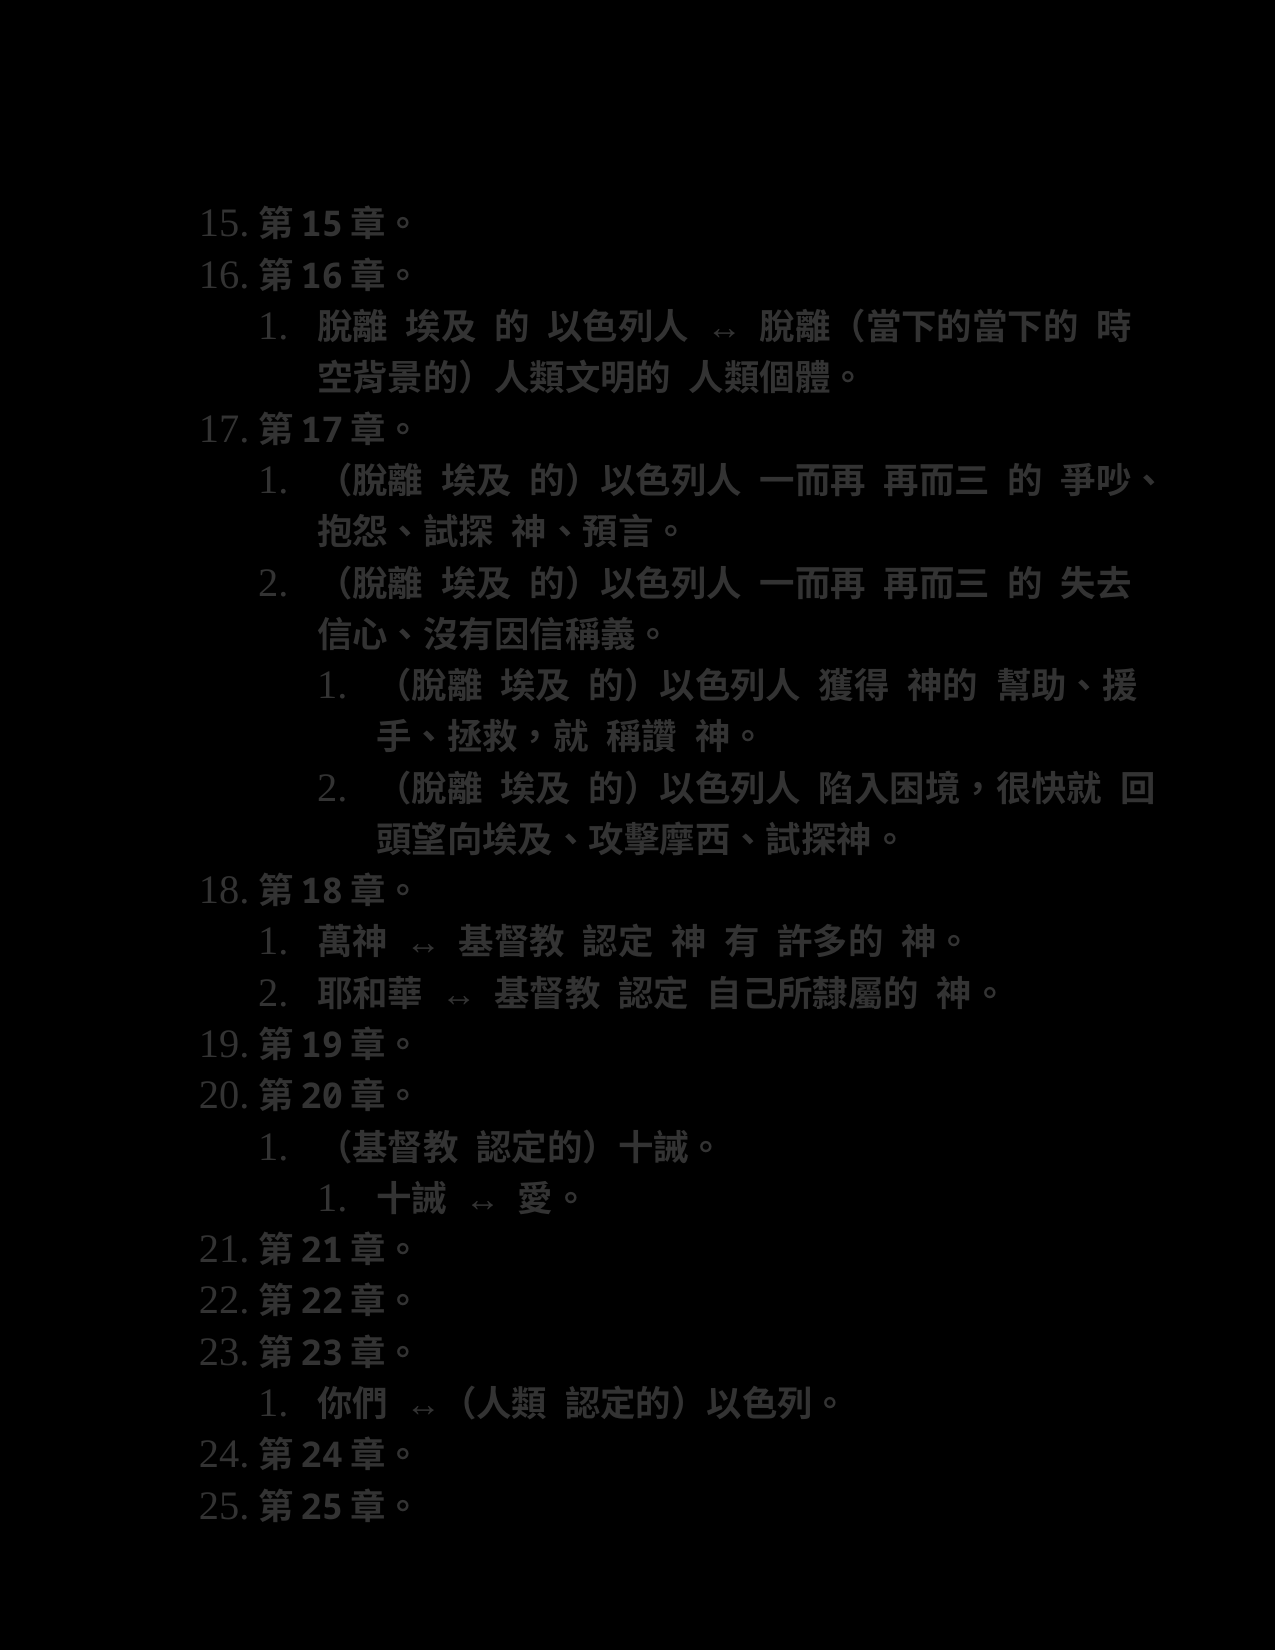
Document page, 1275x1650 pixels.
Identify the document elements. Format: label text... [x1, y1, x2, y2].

list 第19章。 [199, 1016, 1157, 1068]
list （脫離 埃及 的）以色列人 陷入困境，很快就 回頭望向埃及、攻擊摩西、試探神。 [317, 760, 1157, 862]
list （脫離 埃及 的）以色列人 一而再 再而三 的 爭吵、抱怨、試探 神、預言。 [258, 452, 1157, 555]
list 第25章。 [199, 1478, 1157, 1529]
list 萬神 ↔ 基督教 認定 神 有 許多的 神。 [258, 914, 1157, 965]
list （脫離 埃及 的）以色列人 獲得 神的 幫助、援手、拯救，就 稱讚 神。 [317, 657, 1157, 760]
list （脫離 埃及 的）以色列人 一而再 再而三 的 失去信心、沒有因信稱義。 [258, 555, 1157, 657]
list 十誡 ↔ 愛。 [317, 1170, 1157, 1221]
list 第24章。 [199, 1427, 1157, 1478]
list 你們 ↔（人類 認定的）以色列。 [258, 1376, 1157, 1427]
list （基督教 認定的）十誡。 [258, 1119, 1157, 1170]
list 耶和華 ↔ 基督教 認定 自己所隸屬的 神。 [258, 965, 1157, 1016]
list 脫離 埃及 的 以色列人 ↔ 脫離（當下的當下的 時空背景的）人類文明的 人類個體。 [258, 298, 1157, 401]
list 第17章。 [199, 401, 1157, 452]
list 第16章。 [199, 247, 1157, 298]
list 第22章。 [199, 1273, 1157, 1324]
list 第20章。 [199, 1068, 1157, 1119]
list 第18章。 [199, 862, 1157, 914]
list 第23章。 [199, 1324, 1157, 1376]
list 第21章。 [199, 1221, 1157, 1273]
list 第15章。 [199, 196, 1157, 247]
